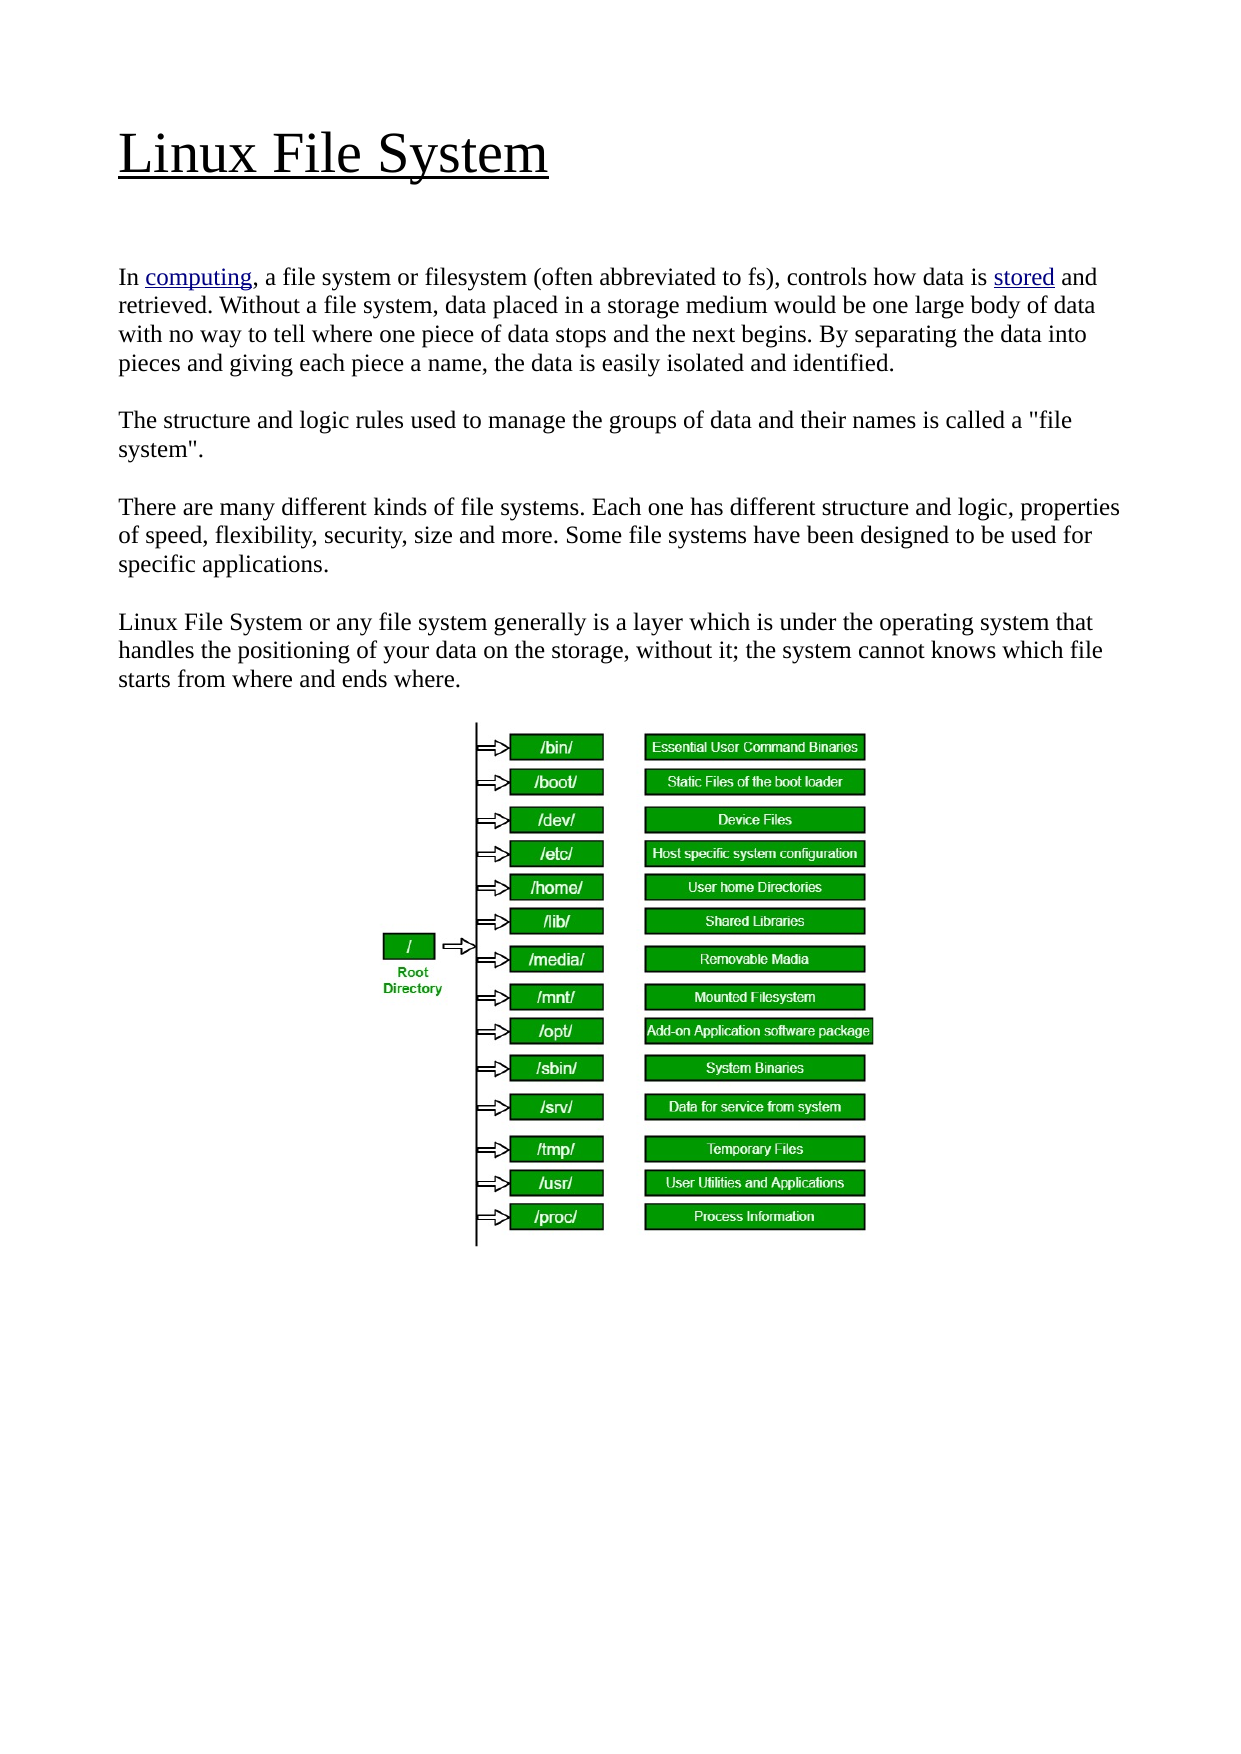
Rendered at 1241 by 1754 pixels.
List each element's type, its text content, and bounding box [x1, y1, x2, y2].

text There are many different kinds of file systems. Each one has different structure and logic, properties of speed, flexibility, security, size and more. Some file systems have been designed to be used for specific applications. [118, 492, 1122, 578]
text Linux File System or any file system generally is a layer which is under the operating system that handles the positioning of your data on the storage, without it; the system cannot knows which file starts from where and ends where. [118, 607, 1122, 693]
text The structure and logic rules used to manage the groups of data and their names is called a "file system". [118, 406, 1122, 463]
picture [366, 721, 874, 1247]
text In computing, a file system or filesystem (often abbreviated to fs), controls how data is stored and retrieved. Without a file system, data placed in a storage medium would be one large body of data with no way to tell where one piece of data stops and the next begins. By separating the data into pieces and giving each piece a name, the data is easily isolated and identified. [118, 262, 1122, 377]
text Linux File System [118, 118, 1122, 185]
